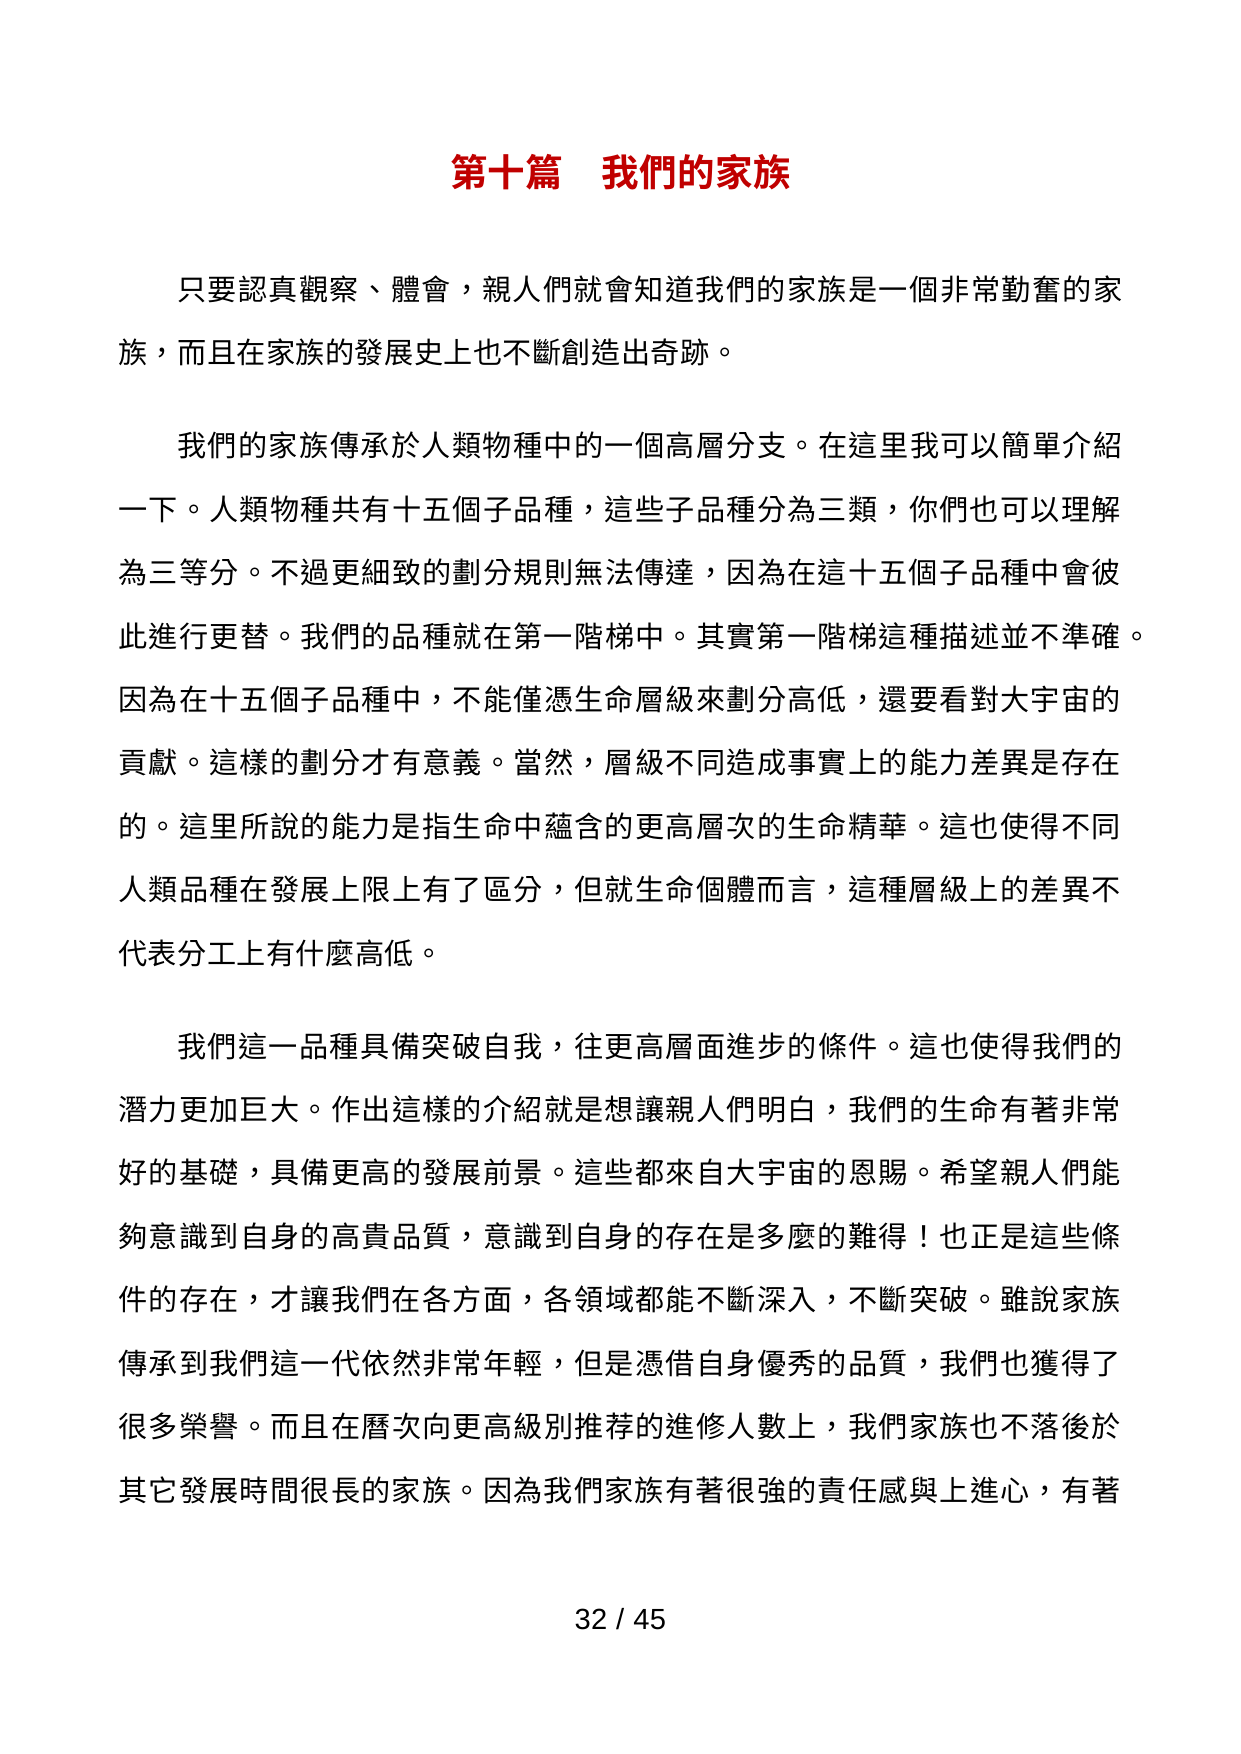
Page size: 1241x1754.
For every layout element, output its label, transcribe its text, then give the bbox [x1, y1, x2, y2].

subtitle 第十篇 我們的家族 [118, 143, 1122, 197]
text 我們的家族傳承於人類物種中的一個高層分支。在這里我可以簡單介紹一下。人類物種共有十五個子品種，這些子品種分為三類，你們也可以理解為三等分。不過更細致的劃分規則無法傳達，因為在這十五個子品種中會彼此進行更替。我們的品種就在第一階梯中。其實第一階梯這種描述並不準確。因為在十五個子品種中，不能僅憑生命層級來劃分高低，還要看對大宇宙的貢獻。這樣的劃分才有意義。當然，層級不同造成事實上的能力差異是存在的。這里所說的能力是指生命中蘊含的更高層次的生命精華。這也使得不同人類品種在發展上限上有了區分，但就生命個體而言，這種層級上的差異不代表分工上有什麼高低。 [118, 423, 1122, 973]
text 我們這一品種具備突破自我，往更高層面進步的條件。這也使得我們的潛力更加巨大。作出這樣的介紹就是想讓親人們明白，我們的生命有著非常好的基礎，具備更高的發展前景。這些都來自大宇宙的恩賜。希望親人們能夠意識到自身的高貴品質，意識到自身的存在是多麼的難得！也正是這些條件的存在，才讓我們在各方面，各領域都能不斷深入，不斷突破。雖說家族傳承到我們這一代依然非常年輕，但是憑借自身優秀的品質，我們也獲得了很多榮譽。而且在曆次向更高級別推荐的進修人數上，我們家族也不落後於其它發展時間很長的家族。因為我們家族有著很強的責任感與上進心，有著 [118, 1023, 1122, 1509]
text 只要認真觀察、體會，親人們就會知道我們的家族是一個非常勤奮的家族，而且在家族的發展史上也不斷創造出奇跡。 [118, 266, 1122, 372]
